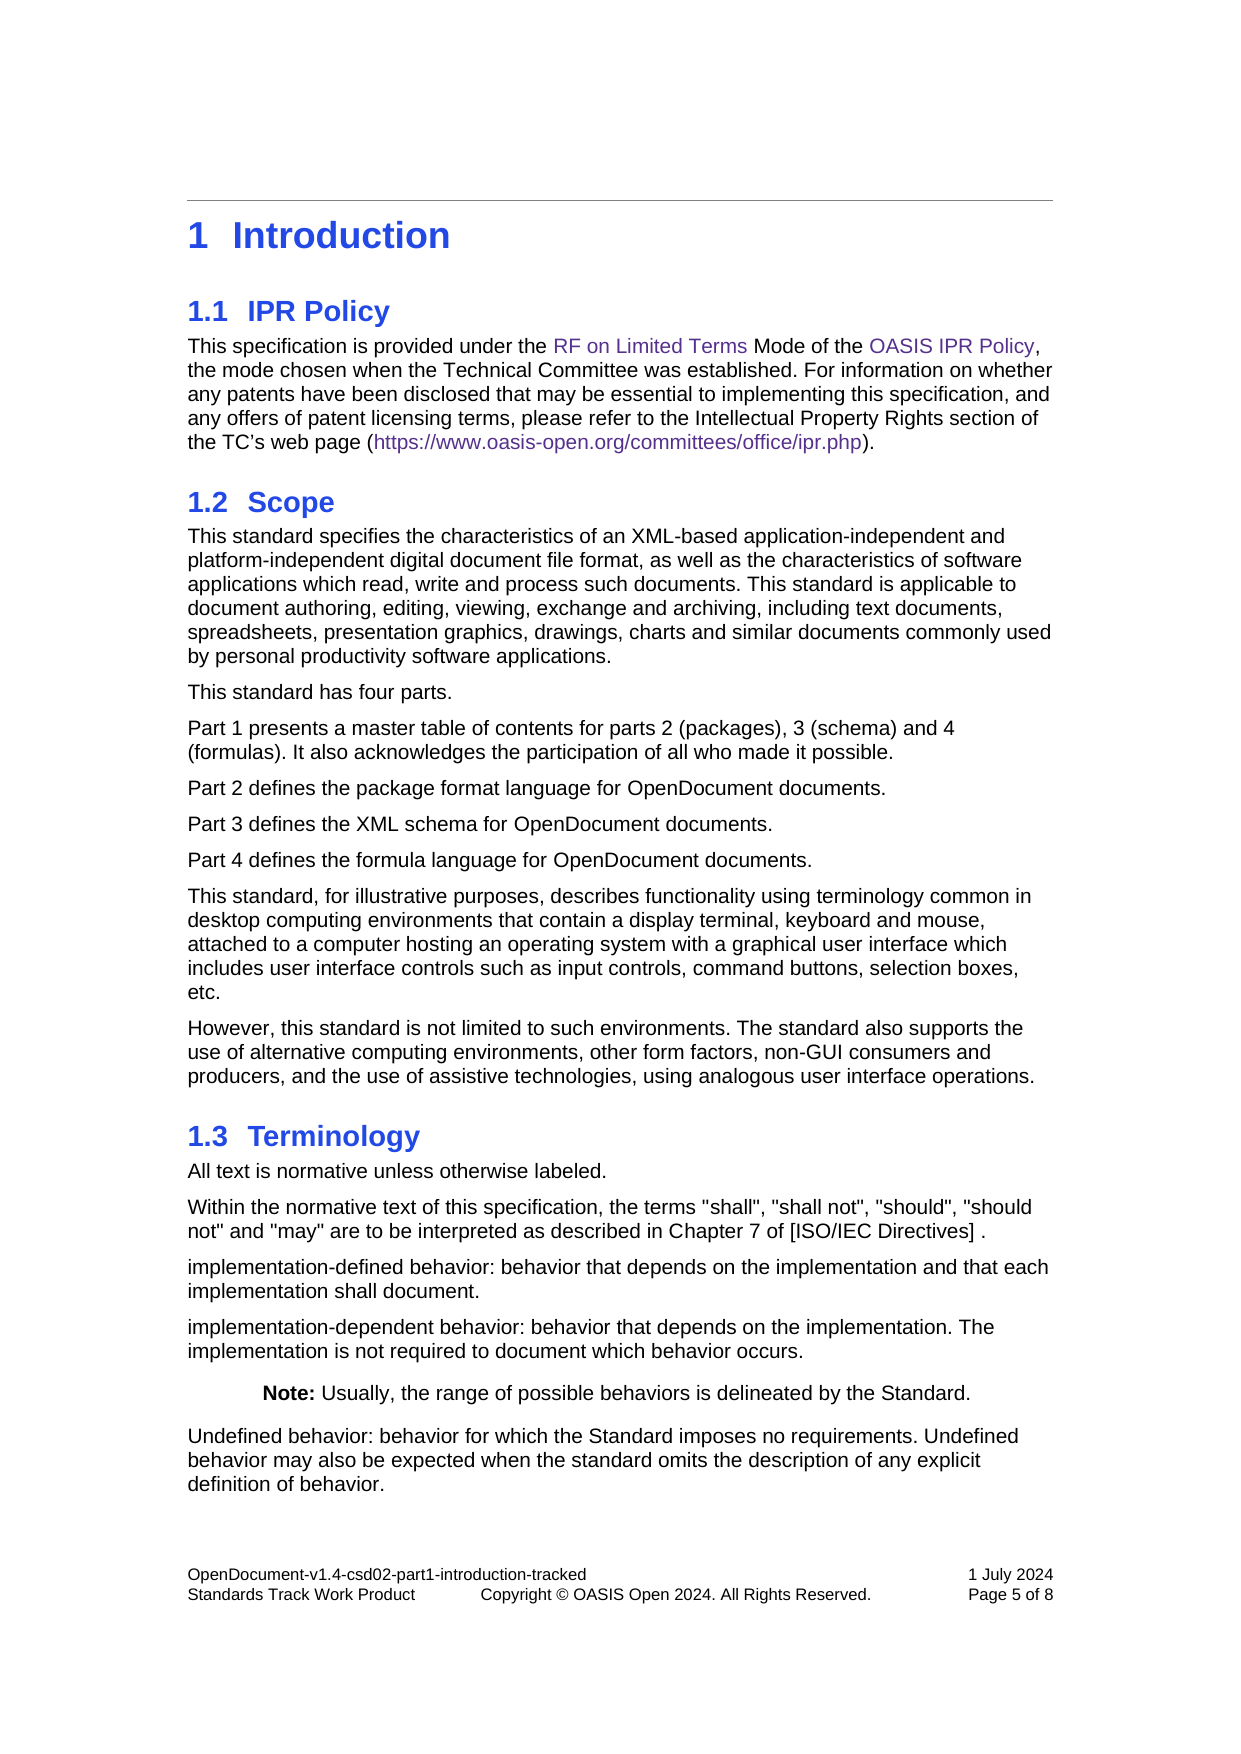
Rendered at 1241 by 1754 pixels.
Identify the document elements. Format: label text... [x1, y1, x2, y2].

text This standard specifies the characteristics of an XML-based application-independent and platform-independent digital document file format, as well as the characteristics of software applications which read, write and process such documents. This standard is applicable to document authoring, editing, viewing, exchange and archiving, including text documents, spreadsheets, presentation graphics, drawings, charts and similar documents commonly used by personal productivity software applications. [187, 524, 1053, 668]
subtitle Terminology [187, 1119, 1053, 1152]
text Part 2 defines the package format language for OpenDocument documents. [187, 776, 1053, 800]
text implementation-defined behavior: behavior that depends on the implementation and that each implementation shall document. [187, 1254, 1053, 1302]
text This standard, for illustrative purposes, describes functionality using terminology common in desktop computing environments that contain a display terminal, keyboard and mouse, attached to a computer hosting an operating system with a graphical user interface which includes user interface controls such as input controls, command buttons, selection boxes, etc. [187, 884, 1053, 1004]
text implementation-dependent behavior: behavior that depends on the implementation. The implementation is not required to document which behavior occurs. [187, 1314, 1053, 1362]
text This specification is provided under the RF on Limited Terms Mode of the OASIS IPR Policy, the mode chosen when the Technical Committee was established. For information on whether any patents have been disclosed that may be essential to implementing this specification, and any offers of patent licensing terms, please refer to the Intellectual Property Rights section of the TC’s web page (https://www.oasis-open.org/committees/office/ipr.php). [187, 334, 1053, 453]
text However, this standard is not limited to such environments. The standard also supports the use of alternative computing environments, other form factors, non-GUI consumers and producers, and the use of assistive technologies, using analogous user interface operations. [187, 1016, 1053, 1088]
subtitle Introduction [187, 201, 1053, 257]
subtitle Scope [187, 484, 1053, 518]
text Undefined behavior: behavior for which the Standard imposes no requirements. Undefined behavior may also be expected when the standard omits the description of any explicit definition of behavior. [187, 1423, 1053, 1495]
text Within the normative text of this specification, the terms "shall", "shall not", "should", "should not" and "may" are to be interpreted as described in Chapter 7 of [ISO/IEC Directives] . [187, 1194, 1053, 1242]
text Part 1 presents a master table of contents for parts 2 (packages), 3 (schema) and 4 (formulas). It also acknowledges the participation of all who made it possible. [187, 716, 1053, 764]
text All text is normative unless otherwise labeled. [187, 1158, 1053, 1182]
subtitle IPR Policy [187, 294, 1053, 328]
text Note: Usually, the range of possible behaviors is delineated by the Standard. [262, 1381, 978, 1405]
text Part 4 defines the formula language for OpenDocument documents. [187, 848, 1053, 872]
text This standard has four parts. [187, 680, 1053, 704]
text Part 3 defines the XML schema for OpenDocument documents. [187, 812, 1053, 836]
